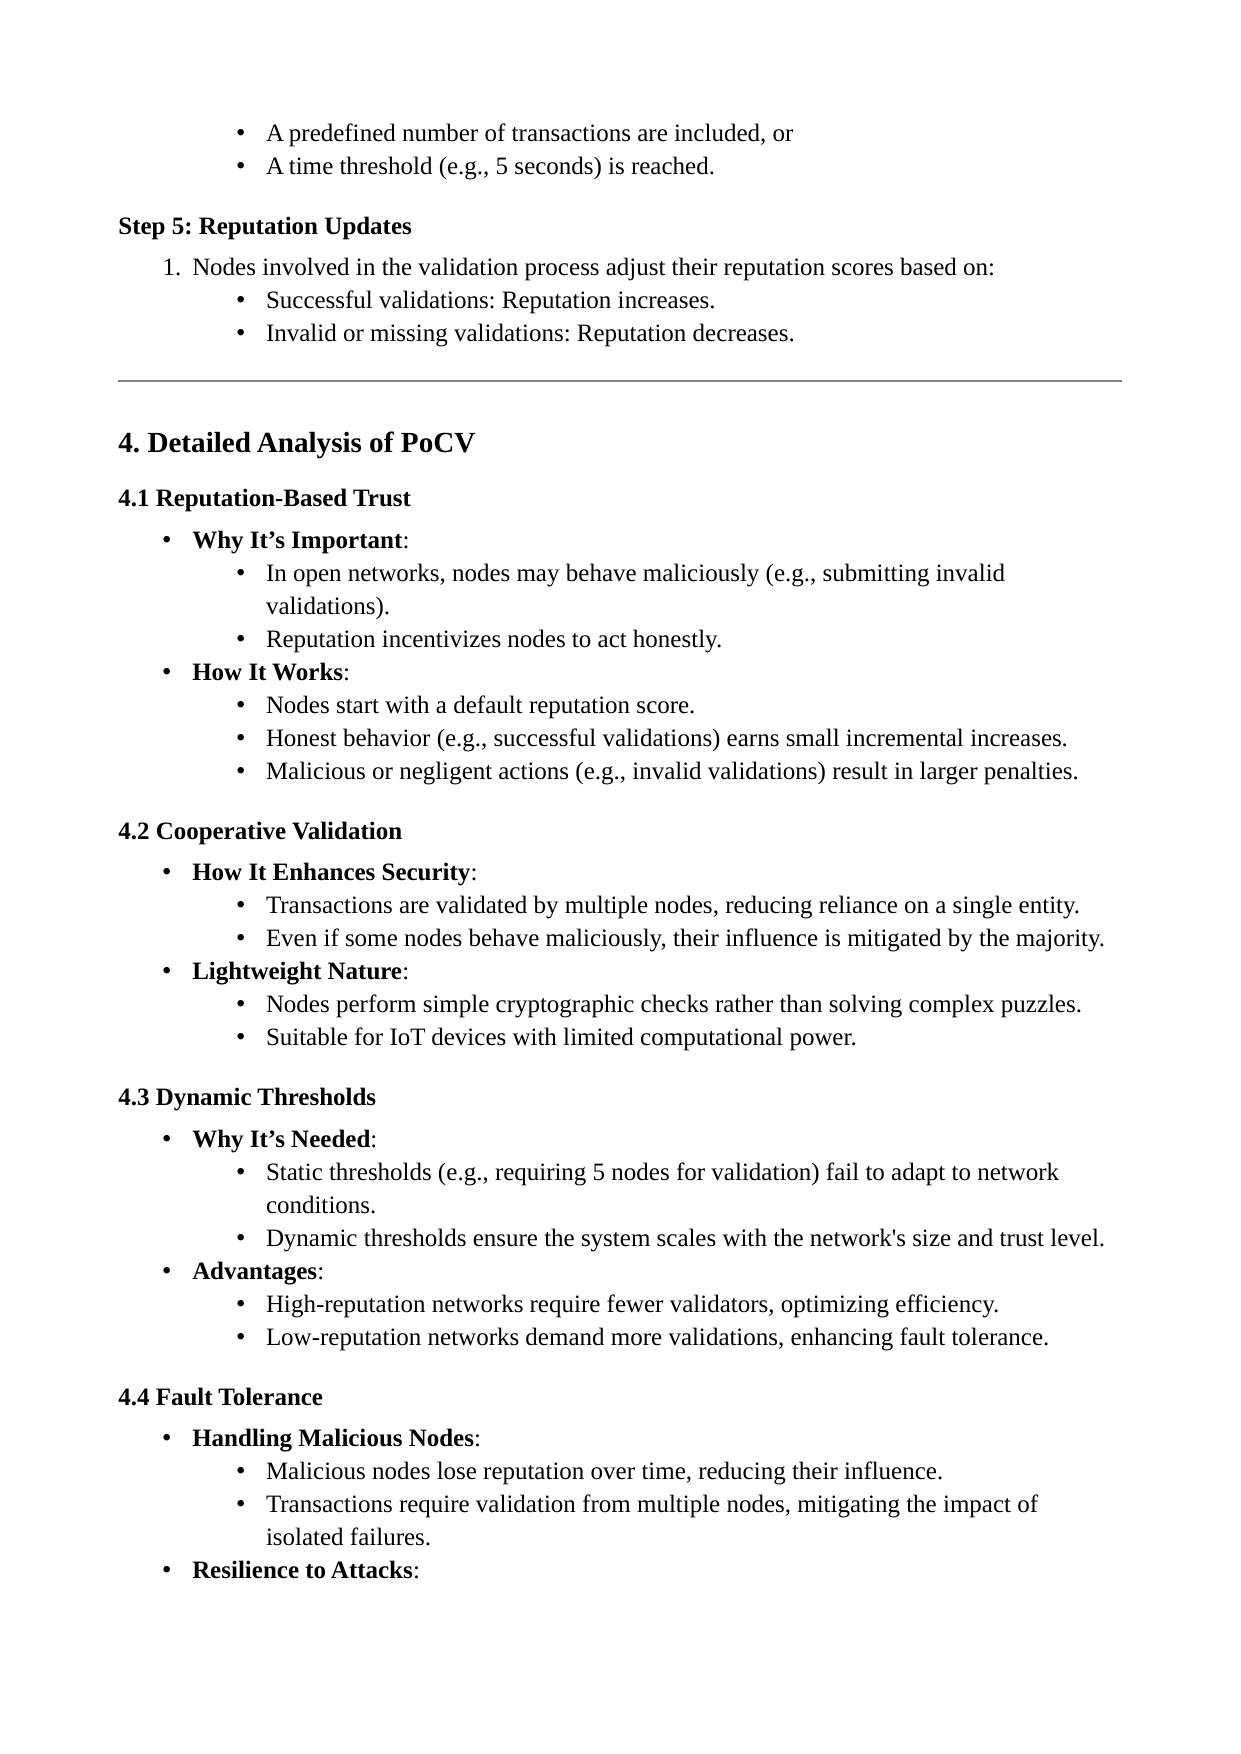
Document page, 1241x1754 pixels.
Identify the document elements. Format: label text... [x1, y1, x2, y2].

list Malicious nodes lose reputation over time, reducing their influence. [236, 1456, 1122, 1485]
list A time threshold (e.g., 5 seconds) is reached. [236, 151, 1122, 180]
list Low-reputation networks demand more validations, enhancing fault tolerance. [236, 1322, 1122, 1351]
subtitle 4.1 Reputation-Based Trust [118, 483, 1122, 512]
subtitle 4.4 Fault Tolerance [118, 1382, 1122, 1411]
subtitle Step 5: Reputation Updates [118, 211, 1122, 240]
list Why It’s Important: [162, 525, 1122, 553]
list Suitable for IoT devices with limited computational power. [236, 1022, 1122, 1051]
list Handling Malicious Nodes: [162, 1423, 1122, 1452]
list Nodes start with a default reputation score. [236, 690, 1122, 719]
list A predefined number of transactions are included, or [236, 118, 1122, 147]
list Dynamic thresholds ensure the system scales with the network's size and trust level. [236, 1223, 1122, 1252]
list Advantages: [162, 1256, 1122, 1284]
list Transactions require validation from multiple nodes, mitigating the impact of isolated failures. [236, 1489, 1122, 1551]
subtitle 4.3 Dynamic Thresholds [118, 1082, 1122, 1111]
list Nodes perform simple cryptographic checks rather than solving complex puzzles. [236, 989, 1122, 1018]
list Successful validations: Reputation increases. [236, 286, 1122, 314]
list How It Enhances Security: [162, 857, 1122, 886]
list Even if some nodes behave maliciously, their influence is mitigated by the majority. [236, 923, 1122, 952]
list Invalid or missing validations: Reputation decreases. [236, 318, 1122, 347]
list In open networks, nodes may behave maliciously (e.g., submitting invalid validations). [236, 558, 1122, 619]
subtitle 4.2 Cooperative Validation [118, 816, 1122, 845]
list How It Works: [162, 657, 1122, 686]
list Static thresholds (e.g., requiring 5 nodes for validation) fail to adapt to network conditions. [236, 1157, 1122, 1218]
list Malicious or negligent actions (e.g., invalid validations) result in larger penalties. [236, 756, 1122, 785]
list Honest behavior (e.g., successful validations) earns small incremental increases. [236, 723, 1122, 752]
list Nodes involved in the validation process adjust their reputation scores based on: [162, 252, 1122, 281]
list Why It’s Needed: [162, 1124, 1122, 1152]
list Lightweight Nature: [162, 956, 1122, 985]
subtitle 4. Detailed Analysis of PoCV [118, 425, 1122, 458]
list Resilience to Attacks: [162, 1555, 1122, 1584]
list Reputation incentivizes nodes to act honestly. [236, 624, 1122, 653]
list Transactions are validated by multiple nodes, reducing reliance on a single entity. [236, 890, 1122, 919]
list High-reputation networks require fewer validators, optimizing efficiency. [236, 1289, 1122, 1318]
